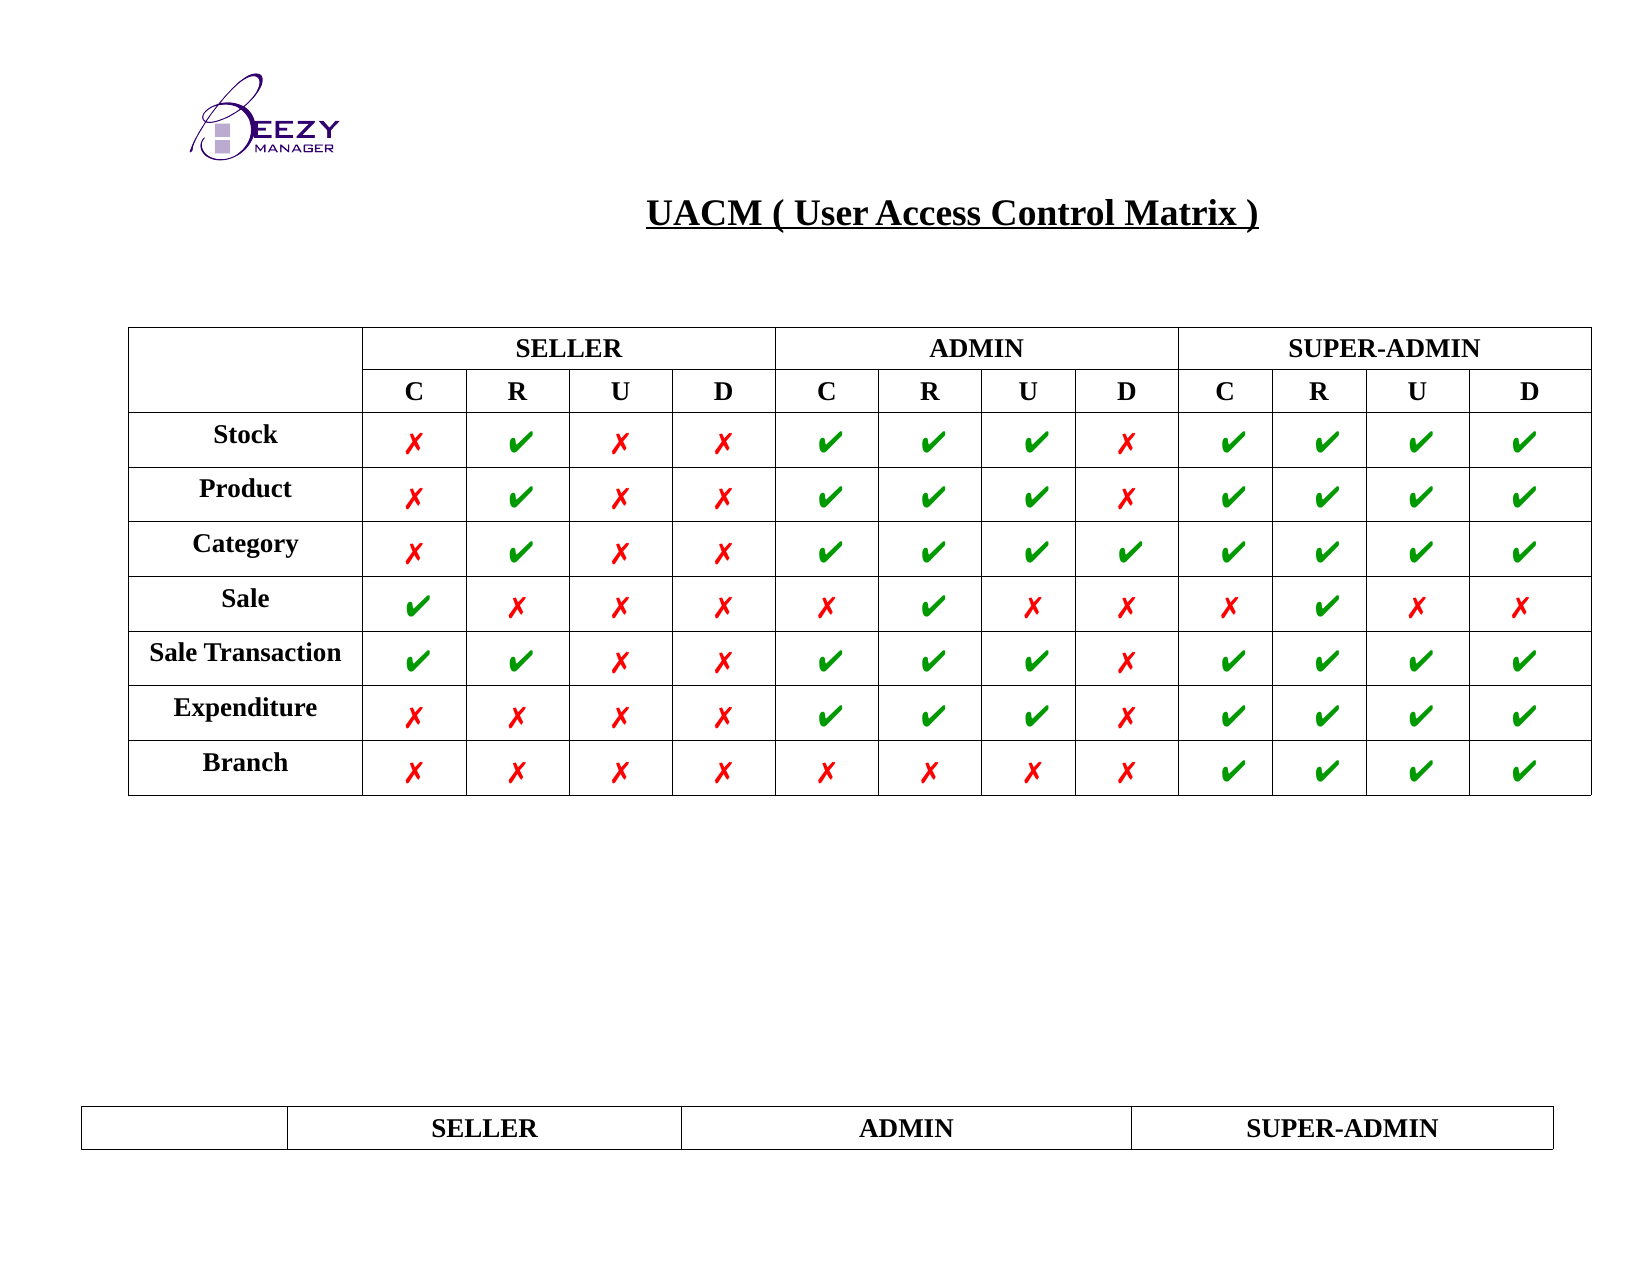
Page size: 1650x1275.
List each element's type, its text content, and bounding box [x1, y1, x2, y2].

table_cell D [1076, 370, 1178, 412]
table_cell [363, 686, 466, 740]
table_cell [982, 413, 1075, 467]
table_cell [570, 741, 672, 795]
table_cell [1273, 686, 1366, 740]
table_cell [776, 468, 878, 521]
table_cell [1470, 632, 1591, 685]
table_cell R [1273, 370, 1366, 412]
table_cell C [776, 370, 878, 412]
table_cell [1273, 632, 1366, 685]
table_cell [982, 522, 1075, 576]
table_cell [1367, 577, 1469, 631]
table_cell [467, 413, 569, 467]
table_cell [673, 468, 775, 521]
table_cell [1273, 522, 1366, 576]
table_cell [363, 522, 466, 576]
table_cell [879, 741, 981, 795]
table_cell [879, 522, 981, 576]
table_header SELLER [363, 328, 775, 369]
table_cell Category [129, 522, 362, 576]
table_cell [1179, 577, 1272, 631]
table_header SUPER-ADMIN [1132, 1107, 1553, 1149]
table_cell [1179, 522, 1272, 576]
table_cell [1179, 686, 1272, 740]
table_cell [1179, 632, 1272, 685]
table_header ADMIN [776, 328, 1178, 369]
table_cell [1367, 468, 1469, 521]
table_cell U [570, 370, 672, 412]
table_cell [1273, 413, 1366, 467]
table_cell [1470, 577, 1591, 631]
table_cell C [363, 370, 466, 412]
table_cell [776, 632, 878, 685]
table_cell [1273, 468, 1366, 521]
table_cell [879, 632, 981, 685]
table_cell [1076, 413, 1178, 467]
table_cell [1367, 522, 1469, 576]
table_cell [673, 522, 775, 576]
table_cell Stock [129, 413, 362, 467]
text UACM ( User Access Control Matrix ) [118, 190, 1532, 233]
table_cell [982, 632, 1075, 685]
table_header SELLER [288, 1107, 681, 1149]
table_cell [1076, 577, 1178, 631]
table_cell D [673, 370, 775, 412]
table_cell [1273, 741, 1366, 795]
table_cell [673, 577, 775, 631]
table_cell U [1367, 370, 1469, 412]
table_cell [982, 741, 1075, 795]
table_cell [1179, 468, 1272, 521]
table_cell [1076, 522, 1178, 576]
table_cell Product [129, 468, 362, 521]
table_cell [982, 577, 1075, 631]
table_cell [1470, 468, 1591, 521]
table_cell [1470, 686, 1591, 740]
table_cell [570, 413, 672, 467]
table_cell [467, 522, 569, 576]
table_cell [363, 413, 466, 467]
table_header [129, 328, 362, 412]
table_cell [776, 413, 878, 467]
table_cell [1367, 413, 1469, 467]
table_cell [1076, 632, 1178, 685]
table_cell [1470, 522, 1591, 576]
table_cell [982, 468, 1075, 521]
table_cell Branch [129, 741, 362, 795]
table_cell [673, 686, 775, 740]
table_cell Sale [129, 577, 362, 631]
table_cell [1367, 686, 1469, 740]
table_cell [1179, 413, 1272, 467]
table_cell [1273, 577, 1366, 631]
table_cell [879, 686, 981, 740]
table_cell R [879, 370, 981, 412]
table_cell [1367, 741, 1469, 795]
table_cell [467, 632, 569, 685]
table_header [82, 1107, 287, 1149]
table_cell [879, 413, 981, 467]
table_cell [570, 686, 672, 740]
table_cell [1076, 741, 1178, 795]
table_cell [467, 686, 569, 740]
table_cell [1179, 741, 1272, 795]
table_cell [1076, 686, 1178, 740]
table_cell [776, 686, 878, 740]
table_cell [363, 577, 466, 631]
table_header ADMIN [682, 1107, 1131, 1149]
table_cell [570, 632, 672, 685]
table_cell U [982, 370, 1075, 412]
table_cell [467, 741, 569, 795]
table_cell [363, 632, 466, 685]
table_cell [1470, 413, 1591, 467]
table_cell D [1470, 370, 1591, 412]
table_cell [467, 468, 569, 521]
table_cell [363, 468, 466, 521]
table_cell [363, 741, 466, 795]
table_cell Sale Transaction [129, 632, 362, 685]
table_cell [673, 632, 775, 685]
table_cell [673, 413, 775, 467]
picture [172, 43, 365, 195]
table_cell [879, 468, 981, 521]
table_cell [570, 522, 672, 576]
table_cell Expenditure [129, 686, 362, 740]
table_cell [776, 741, 878, 795]
table_cell [776, 577, 878, 631]
table_cell [673, 741, 775, 795]
table_cell [1367, 632, 1469, 685]
table_cell [1076, 468, 1178, 521]
table_cell [776, 522, 878, 576]
table_cell C [1179, 370, 1272, 412]
table_cell R [467, 370, 569, 412]
table_cell [570, 577, 672, 631]
table_cell [1470, 741, 1591, 795]
table_cell [982, 686, 1075, 740]
table_cell [570, 468, 672, 521]
table_header SUPER-ADMIN [1179, 328, 1591, 369]
table_cell [467, 577, 569, 631]
table_cell [879, 577, 981, 631]
